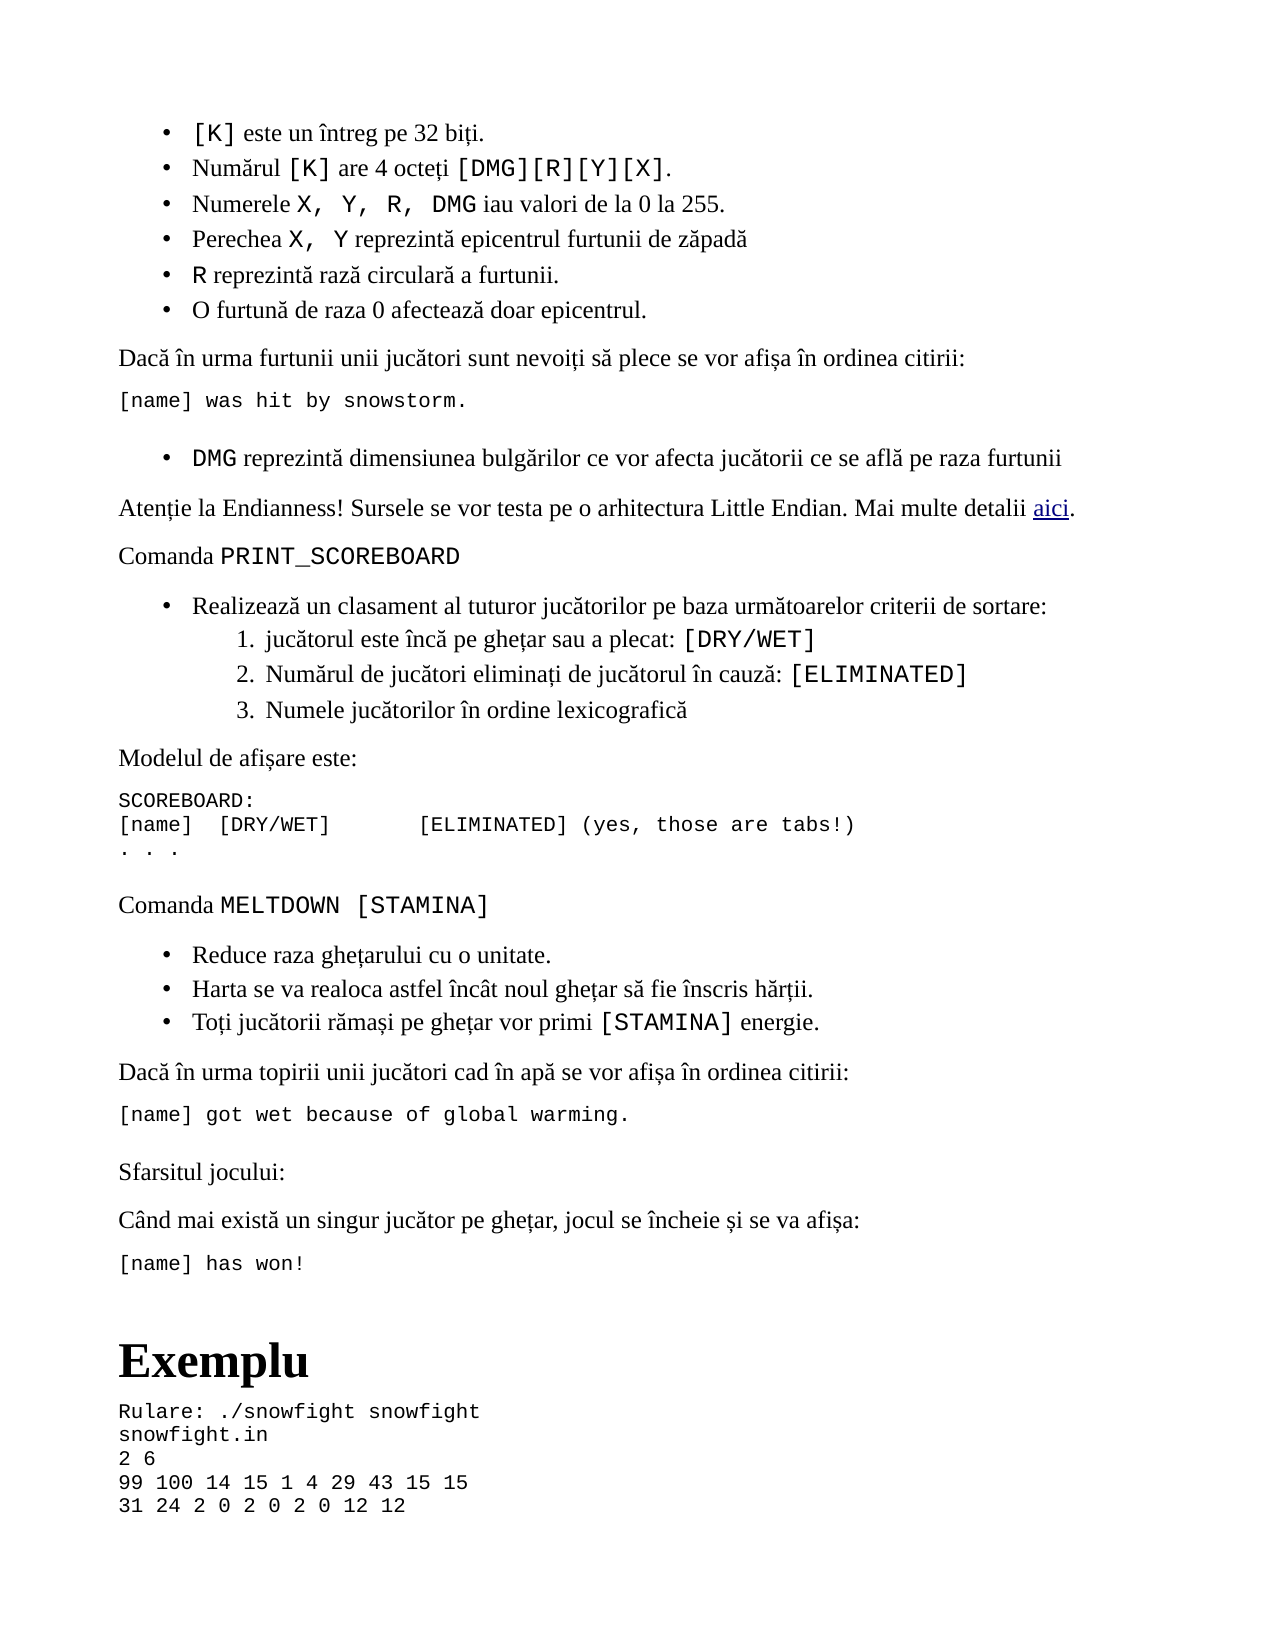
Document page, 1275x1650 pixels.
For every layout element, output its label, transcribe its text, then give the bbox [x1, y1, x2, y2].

text Rulare: ./snowfight snowfight [118, 1401, 1157, 1424]
list jucătorul este încă pe ghețar sau a plecat: [DRY/WET] [236, 624, 1157, 655]
list Harta se va realoca astfel încât noul ghețar să fie înscris hărții. [162, 974, 1157, 1002]
text Atenție la Endianness! Sursele se vor testa pe o arhitectura Little Endian. Mai multe detalii aici. [118, 493, 1157, 522]
text 31 24 2 0 2 0 2 0 12 12 [118, 1495, 1157, 1519]
text Sfarsitul jocului: [118, 1157, 1157, 1186]
text Comanda MELTDOWN [STAMINA] [118, 891, 1157, 921]
text Dacă în urma topirii unii jucători cad în apă se vor afișa în ordinea citirii: [118, 1057, 1157, 1085]
text Comanda PRINT_SCOREBOARD [118, 541, 1157, 572]
text 99 100 14 15 1 4 29 43 15 15 [118, 1472, 1157, 1495]
text Când mai există un singur jucător pe ghețar, jocul se încheie și se va afișa: [118, 1205, 1157, 1234]
text Modelul de afișare este: [118, 743, 1157, 771]
text [name] got wet because of global warming. [118, 1104, 1157, 1128]
text [name] [DRY/WET] [ELIMINATED] (yes, those are tabs!) [118, 814, 1157, 837]
list Reduce raza ghețarului cu o unitate. [162, 941, 1157, 969]
list Numerele X, Y, R, DMG iau valori de la 0 la 255. [162, 189, 1157, 220]
list Realizează un clasament al tuturor jucătorilor pe baza următoarelor criterii de sortare: [162, 591, 1157, 620]
text [name] was hit by snowstorm. [118, 390, 1157, 414]
list R reprezintă rază circulară a furtunii. [162, 260, 1157, 291]
list O furtună de raza 0 afectează doar epicentrul. [162, 295, 1157, 324]
subtitle Exemplu [118, 1331, 1157, 1388]
text 2 6 [118, 1448, 1157, 1472]
list DMG reprezintă dimensiunea bulgărilor ce vor afecta jucătorii ce se află pe raza furtunii [162, 443, 1157, 474]
list [K] este un întreg pe 32 biți. [162, 118, 1157, 149]
list Numele jucătorilor în ordine lexicografică [236, 695, 1157, 724]
text snowfight.in [118, 1424, 1157, 1448]
text SCOREBOARD: [118, 790, 1157, 814]
list Numărul de jucători eliminați de jucătorul în cauză: [ELIMINATED] [236, 659, 1157, 690]
list Toți jucătorii rămași pe ghețar vor primi [STAMINA] energie. [162, 1007, 1157, 1037]
text [name] has won! [118, 1253, 1157, 1276]
text . . . [118, 837, 1157, 861]
list Perechea X, Y reprezintă epicentrul furtunii de zăpadă [162, 224, 1157, 255]
list Numărul [K] are 4 octeți [DMG][R][Y][X]. [162, 153, 1157, 184]
text Dacă în urma furtunii unii jucători sunt nevoiți să plece se vor afișa în ordinea citirii: [118, 343, 1157, 372]
